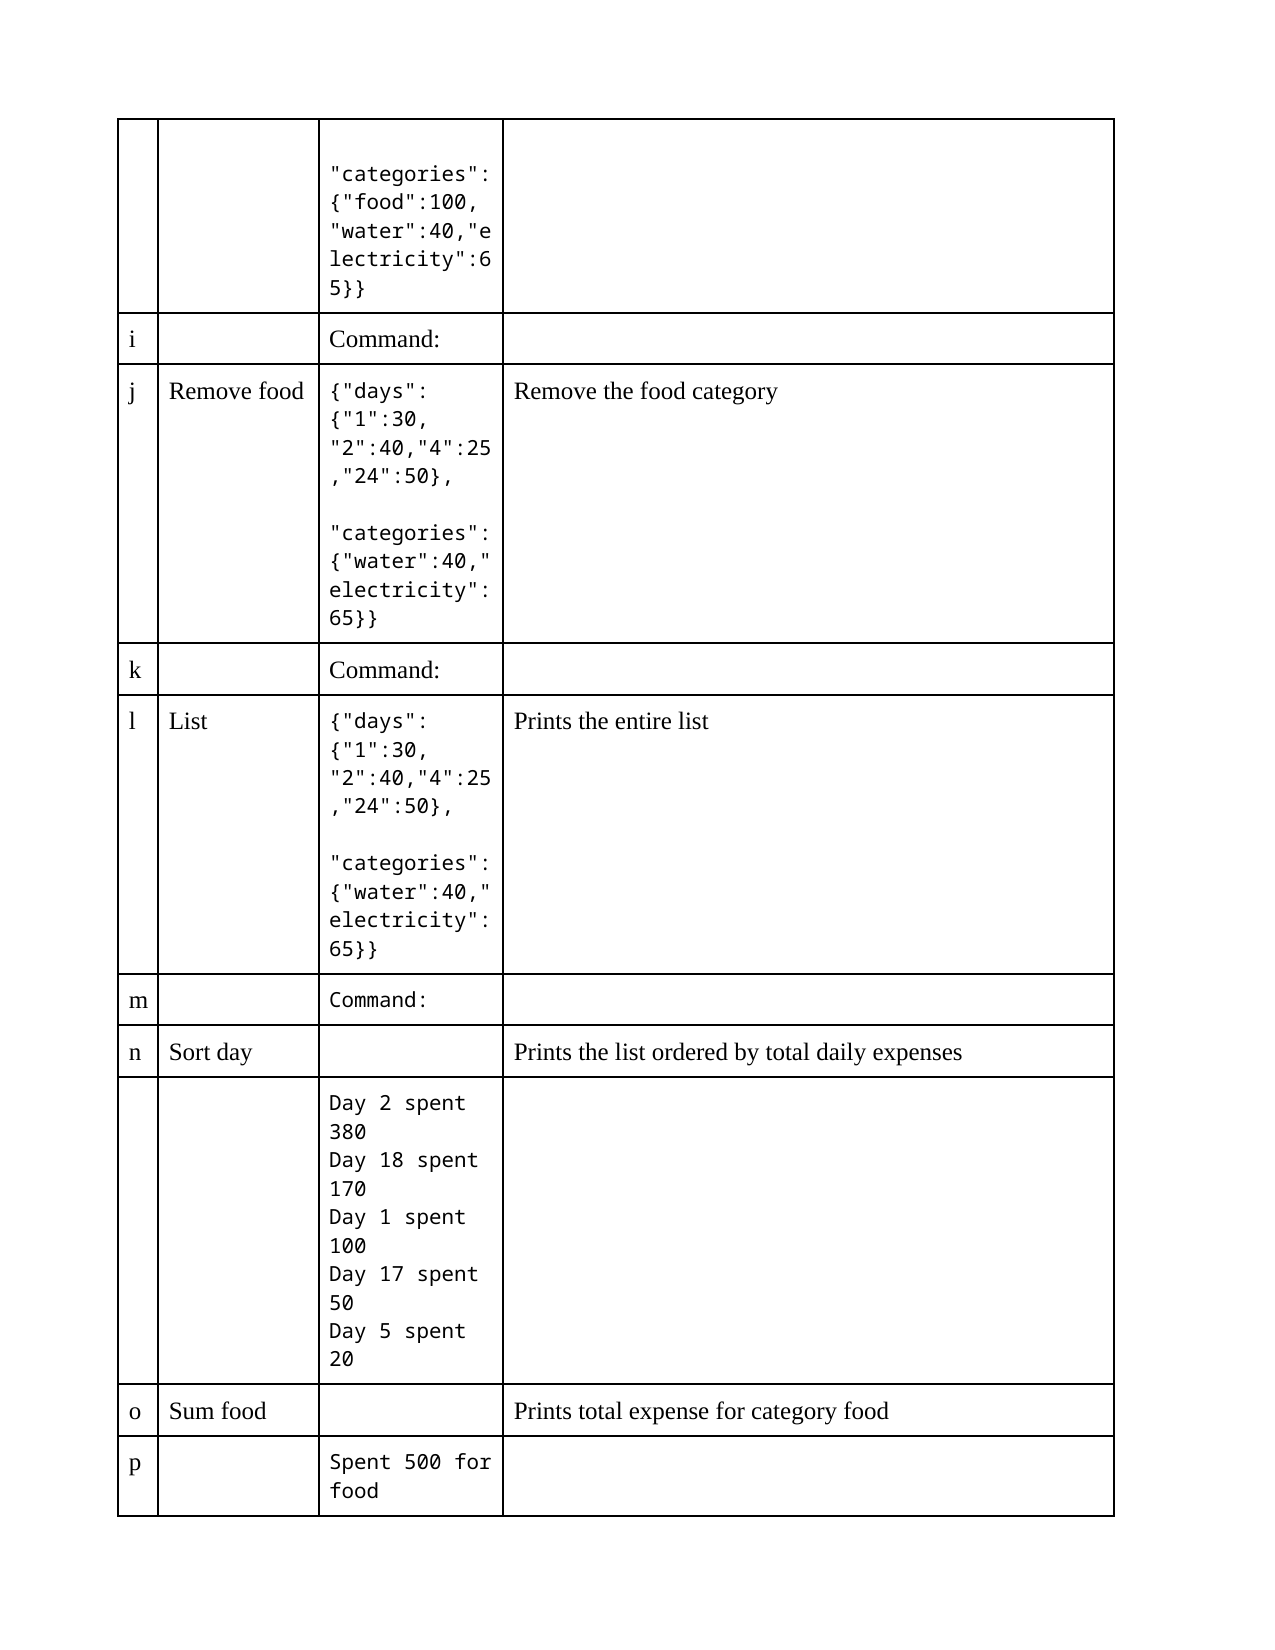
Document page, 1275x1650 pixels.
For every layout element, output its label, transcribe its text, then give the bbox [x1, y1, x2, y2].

table_cell Prints the list ordered by total daily expenses [504, 1026, 1113, 1076]
table_cell Command: [320, 314, 502, 363]
table_cell [504, 314, 1113, 363]
table_cell Sum food [159, 1385, 318, 1435]
table_cell Day 2 spent 380 Day 18 spent 170 Day 1 spent 100 Day 17 spent 50 Day 5 spent 20 [320, 1078, 502, 1383]
table_cell Prints the entire list [504, 696, 1113, 973]
table_cell Sort day [159, 1026, 318, 1076]
table_cell o [119, 1385, 157, 1435]
table_cell Remove the food category [504, 365, 1113, 642]
table_cell {"days":{"1":30, "2":40,"4":25,"24":50}, "categories":{"water":40,"electricity":65}} [320, 365, 502, 642]
table_cell Command: [320, 644, 502, 694]
table_cell {"days":{"1":30, "2":40,"4":25,"24":50}, "categories":{"water":40,"electricity":65}} [320, 696, 502, 973]
table_cell k [119, 644, 157, 694]
table_cell [159, 1437, 318, 1515]
table_cell m [119, 975, 157, 1024]
table_cell List [159, 696, 318, 973]
table_cell Command: [320, 975, 502, 1024]
table_cell [504, 120, 1113, 312]
table_cell [504, 975, 1113, 1024]
table_cell l [119, 696, 157, 973]
table_cell [504, 1437, 1113, 1515]
table_cell [320, 1385, 502, 1435]
table_cell [159, 975, 318, 1024]
table_cell Prints total expense for category food [504, 1385, 1113, 1435]
table_cell [159, 1078, 318, 1383]
table_cell [504, 1078, 1113, 1383]
table_cell [159, 314, 318, 363]
table_cell i [119, 314, 157, 363]
table_cell [159, 120, 318, 312]
table_cell "categories":{"food":100, "water":40,"electricity":65}} [320, 120, 502, 312]
table_cell [320, 1026, 502, 1076]
table_cell Remove food [159, 365, 318, 642]
table_cell Spent 500 for food [320, 1437, 502, 1515]
table_cell [159, 644, 318, 694]
table_cell [119, 1078, 157, 1383]
table_cell j [119, 365, 157, 642]
table_cell p [119, 1437, 157, 1515]
table_cell [504, 644, 1113, 694]
table_cell [119, 120, 157, 312]
table_cell n [119, 1026, 157, 1076]
